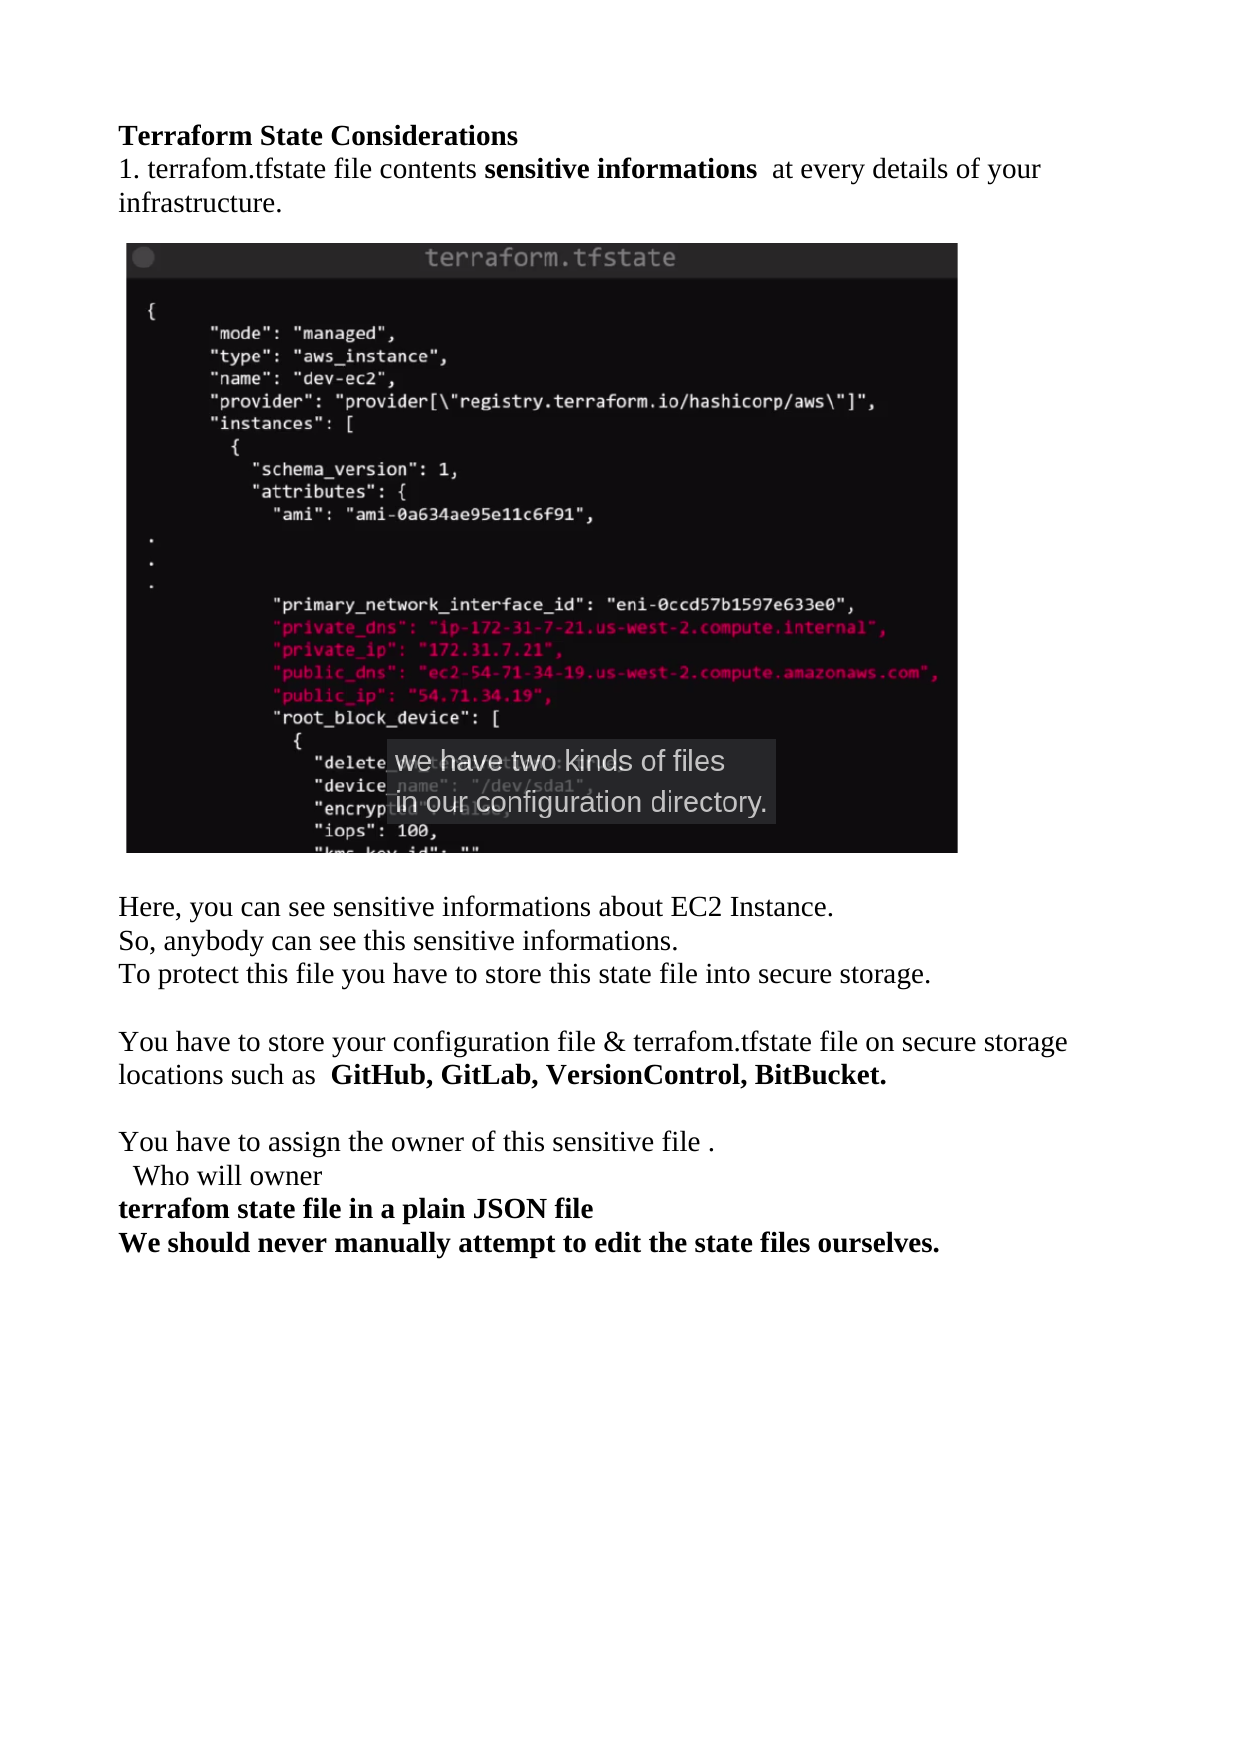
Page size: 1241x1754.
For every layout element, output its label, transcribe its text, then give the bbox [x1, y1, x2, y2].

text To protect this file you have to store this state file into secure storage. [118, 957, 1122, 990]
text You have to assign the owner of this sensitive file . [118, 1124, 1122, 1158]
text Here, you can see sensitive informations about EC2 Instance. [118, 889, 1122, 923]
text So, anybody can see this sensitive informations. [118, 923, 1122, 957]
picture [126, 243, 958, 853]
text 1. terrafom.tfstate file contents sensitive informations at every details of your infrastructure. [118, 152, 1122, 219]
text We should never manually attempt to edit the state files ourselves. [118, 1225, 1122, 1258]
text Who will owner [118, 1158, 1122, 1191]
text terrafom state file in a plain JSON file [118, 1191, 1122, 1225]
text Terraform State Considerations [118, 118, 1122, 152]
text You have to store your configuration file & terrafom.tfstate file on secure storage locations such as GitHub, GitLab, VersionControl, BitBucket. [118, 1024, 1122, 1091]
